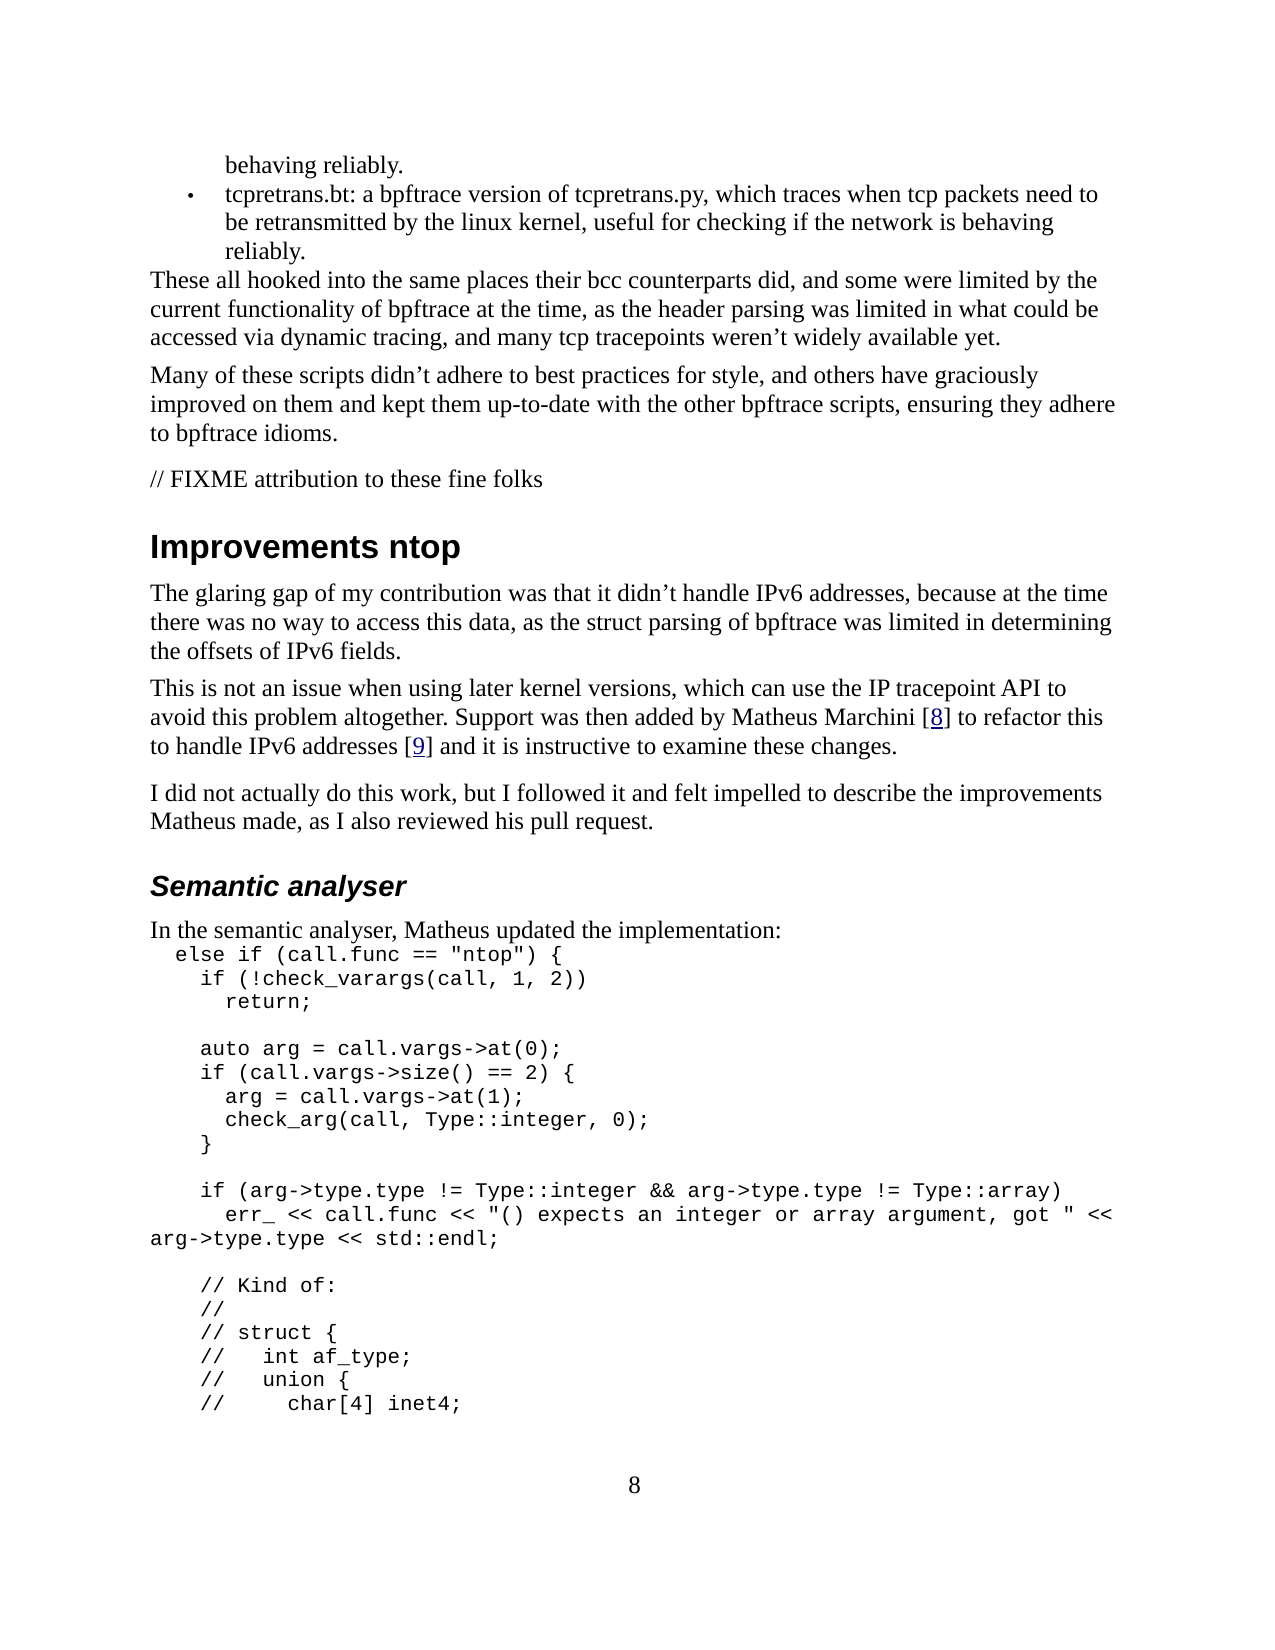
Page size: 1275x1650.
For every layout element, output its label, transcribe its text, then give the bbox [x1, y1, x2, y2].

text // [150, 1298, 1125, 1322]
text auto arg = call.vargs->at(0); [150, 1038, 1125, 1062]
text This is not an issue when using later kernel versions, which can use the IP tracepoint API to avoid this problem altogether. Support was then added by Matheus Marchini [8] to refactor this to handle IPv6 addresses [9] and it is instructive to examine these changes. [150, 673, 1125, 760]
text if (call.vargs->size() == 2) { [150, 1062, 1125, 1086]
text } [150, 1133, 1125, 1157]
text return; [150, 991, 1125, 1015]
subtitle Semantic analyser [150, 869, 1125, 903]
text if (arg->type.type != Type::integer && arg->type.type != Type::array) [150, 1180, 1125, 1204]
text // Kind of: [150, 1275, 1125, 1298]
list behaving reliably. [187, 150, 1125, 179]
text // int af_type; [150, 1346, 1125, 1369]
text // char[4] inet4; [150, 1393, 1125, 1417]
text // struct { [150, 1322, 1125, 1346]
subtitle Improvements ntop [150, 527, 1125, 566]
text arg = call.vargs->at(1); [150, 1086, 1125, 1109]
text The glaring gap of my contribution was that it didn’t handle IPv6 addresses, because at the time there was no way to access this data, as the struct parsing of bpftrace was limited in determining the offsets of IPv6 fields. [150, 578, 1125, 664]
text Many of these scripts didn’t adhere to best practices for style, and others have graciously improved on them and kept them up-to-date with the other bpftrace scripts, ensuring they adhere to bpftrace idioms. [150, 360, 1125, 446]
text These all hooked into the same places their bcc counterparts did, and some were limited by the current functionality of bpftrace at the time, as the header parsing was limited in what could be accessed via dynamic tracing, and many tcp tracepoints weren’t widely available yet. [150, 265, 1125, 351]
text In the semantic analyser, Matheus updated the implementation: [150, 915, 1125, 944]
text check_arg(call, Type::integer, 0); [150, 1109, 1125, 1133]
text err_ << call.func << "() expects an integer or array argument, got " << arg->type.type << std::endl; [150, 1204, 1125, 1251]
list tcpretrans.bt: a bpftrace version of tcpretrans.py, which traces when tcp packets need to be retransmitted by the linux kernel, useful for checking if the network is behaving reliably. [187, 179, 1125, 265]
text // FIXME attribution to these fine folks [150, 464, 1125, 493]
text I did not actually do this work, but I followed it and felt impelled to describe the improvements Matheus made, as I also reviewed his pull request. [150, 778, 1125, 835]
text // union { [150, 1369, 1125, 1393]
text else if (call.func == "ntop") { [150, 944, 1125, 967]
text if (!check_varargs(call, 1, 2)) [150, 967, 1125, 991]
